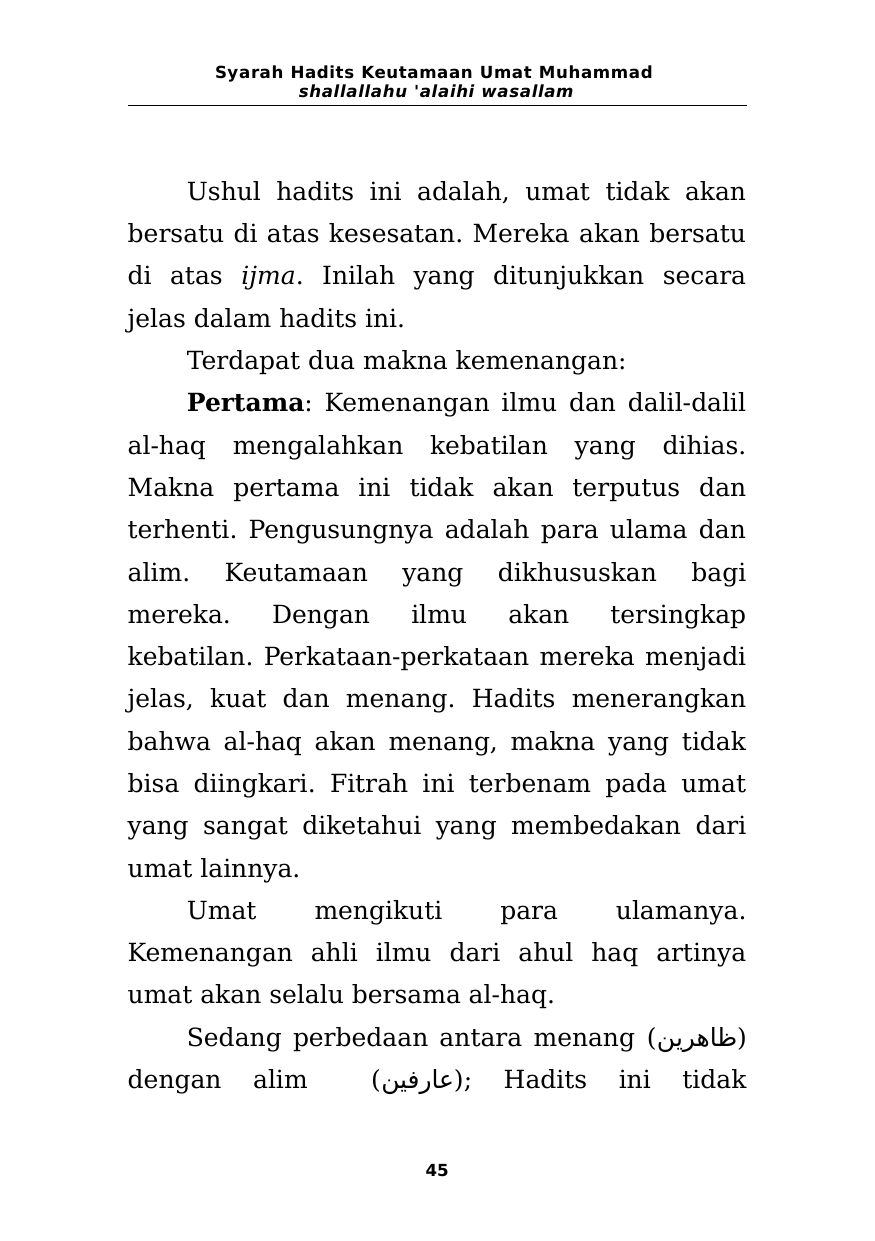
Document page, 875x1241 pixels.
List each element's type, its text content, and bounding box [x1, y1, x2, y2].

text Terdapat dua makna kemenangan: [127, 346, 747, 375]
text Pertama: Kemenangan ilmu dan dalil-dalil al-haq mengalahkan kebatilan yang dihias. Makna pertama ini tidak akan terputus dan terhenti. Pengusungnya adalah para ulama dan alim. Keutamaan yang dikhususkan bagi mereka. Dengan ilmu akan tersingkap kebatilan. Perkataan-perkataan mereka menjadi jelas, kuat dan menang. Hadits menerangkan bahwa al-haq akan menang, makna yang tidak bisa diingkari. Fitrah ini terbenam pada umat yang sangat diketahui yang membedakan dari umat lainnya. [127, 388, 747, 883]
text Ushul hadits ini adalah, umat tidak akan bersatu di atas kesesatan. Mereka akan bersatu di atas ijma. Inilah yang ditunjukkan secara jelas dalam hadits ini. [127, 177, 747, 333]
text Sedang perbedaan antara menang (ظاهرين) dengan alim (عارفين); Hadits ini tidak membatasi ilmu pada kelompok. Tetapi menyingkap kemunculan kemenangan al-haq melalui kelompok ini. Kemenangan ilmu yang menyuarakan kebenaran. Kemenangan kejelasan ilmu dan dakwah. Umat mengikuti kemenangan ilmu yang menjadi keutamaan umat ini. [127, 1023, 747, 1094]
text Umat mengikuti para ulamanya. Kemenangan ahli ilmu dari ahul haq artinya umat akan selalu bersama al-haq. [127, 896, 747, 1010]
